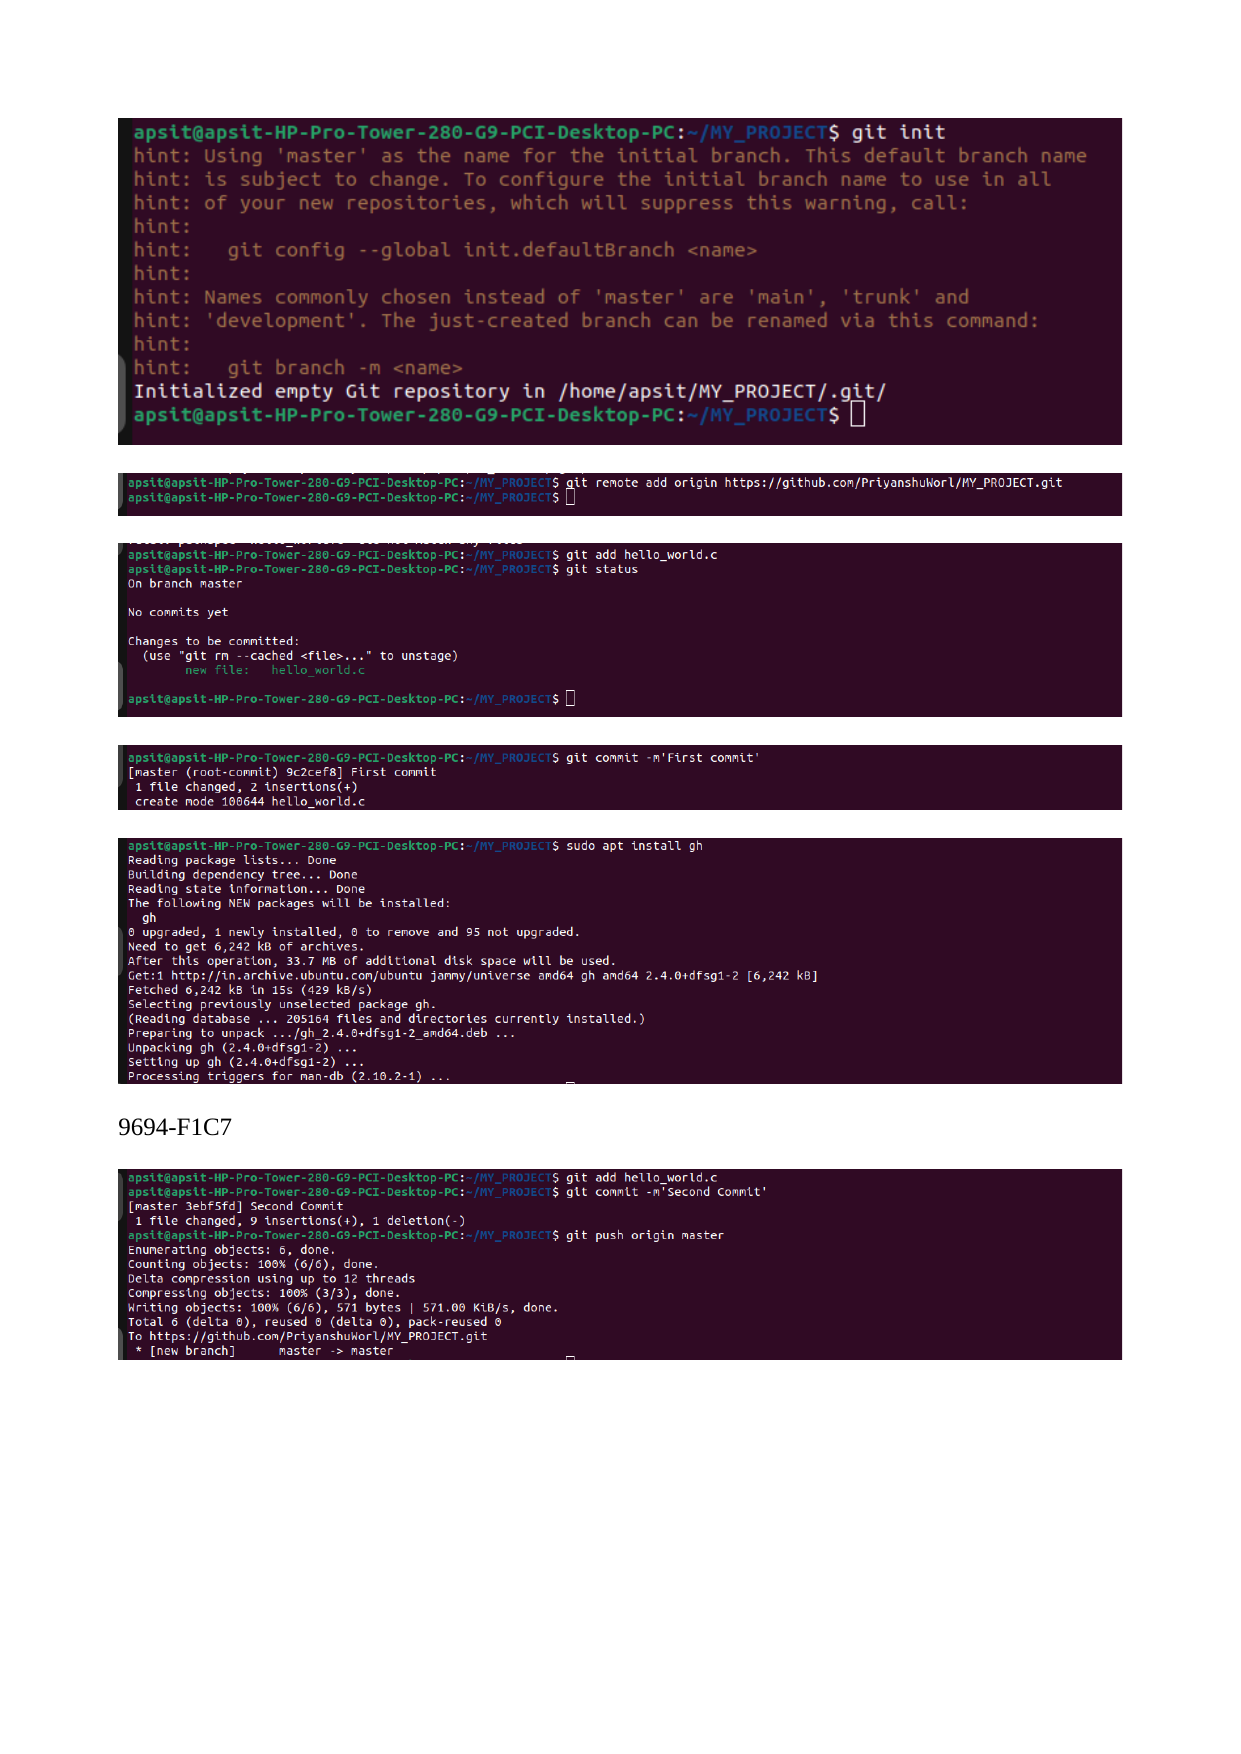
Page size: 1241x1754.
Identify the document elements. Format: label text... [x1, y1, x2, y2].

picture [118, 745, 1123, 810]
picture [118, 543, 1123, 717]
picture [118, 838, 1123, 1084]
picture [118, 118, 1123, 445]
text 9694-F1C7 [118, 1112, 1122, 1141]
picture [118, 1169, 1123, 1360]
picture [118, 473, 1123, 516]
